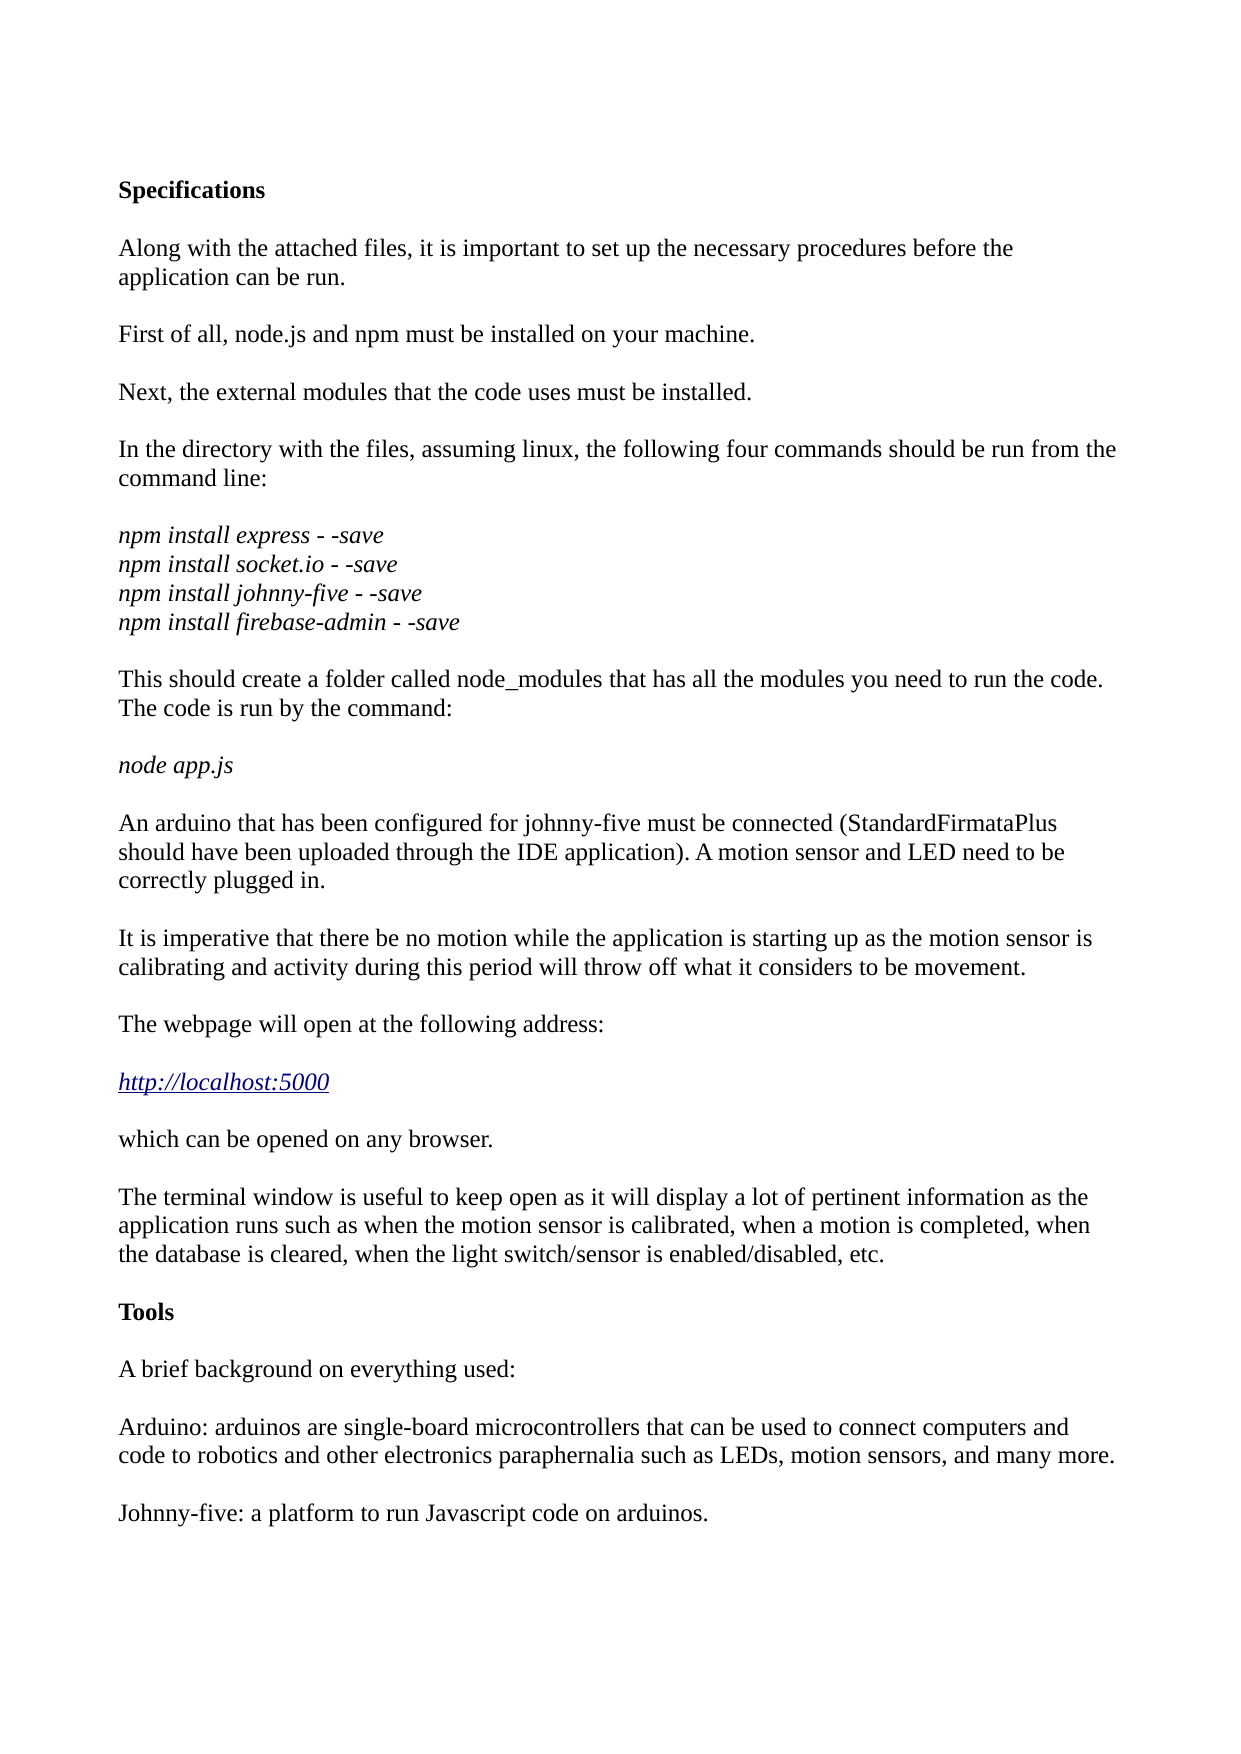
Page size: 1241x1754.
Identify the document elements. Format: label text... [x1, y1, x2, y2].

text npm install johnny-five - -save [118, 578, 1122, 607]
text Johnny-five: a platform to run Javascript code on arduinos. [118, 1498, 1122, 1527]
text First of all, node.js and npm must be installed on your machine. [118, 319, 1122, 348]
text The code is run by the command: [118, 693, 1122, 722]
text An arduino that has been configured for johnny-five must be connected (StandardFirmataPlus should have been uploaded through the IDE application). A motion sensor and LED need to be correctly plugged in. [118, 808, 1122, 894]
text which can be opened on any browser. [118, 1124, 1122, 1153]
text The webpage will open at the following address: [118, 1009, 1122, 1038]
text This should create a folder called node_modules that has all the modules you need to run the code. [118, 664, 1122, 693]
text A brief background on everything used: [118, 1354, 1122, 1383]
text It is imperative that there be no motion while the application is starting up as the motion sensor is calibrating and activity during this period will throw off what it considers to be movement. [118, 923, 1122, 981]
text http://localhost:5000 [118, 1067, 1122, 1096]
text npm install firebase-admin - -save [118, 607, 1122, 636]
text The terminal window is useful to keep open as it will display a lot of pertinent information as the application runs such as when the motion sensor is calibrated, when a motion is completed, when the database is cleared, when the light switch/sensor is enabled/disabled, etc. [118, 1182, 1122, 1268]
text node app.js [118, 751, 1122, 779]
text Arduino: arduinos are single-board microcontrollers that can be used to connect computers and code to robotics and other electronics paraphernalia such as LEDs, motion sensors, and many more. [118, 1412, 1122, 1469]
text Specifications [118, 176, 1122, 204]
text In the directory with the files, assuming linux, the following four commands should be run from the command line: [118, 434, 1122, 492]
text Along with the attached files, it is important to set up the necessary procedures before the application can be run. [118, 233, 1122, 291]
text npm install express - -save [118, 521, 1122, 549]
text Next, the external modules that the code uses must be installed. [118, 377, 1122, 406]
text Tools [118, 1297, 1122, 1326]
text npm install socket.io - -save [118, 549, 1122, 578]
